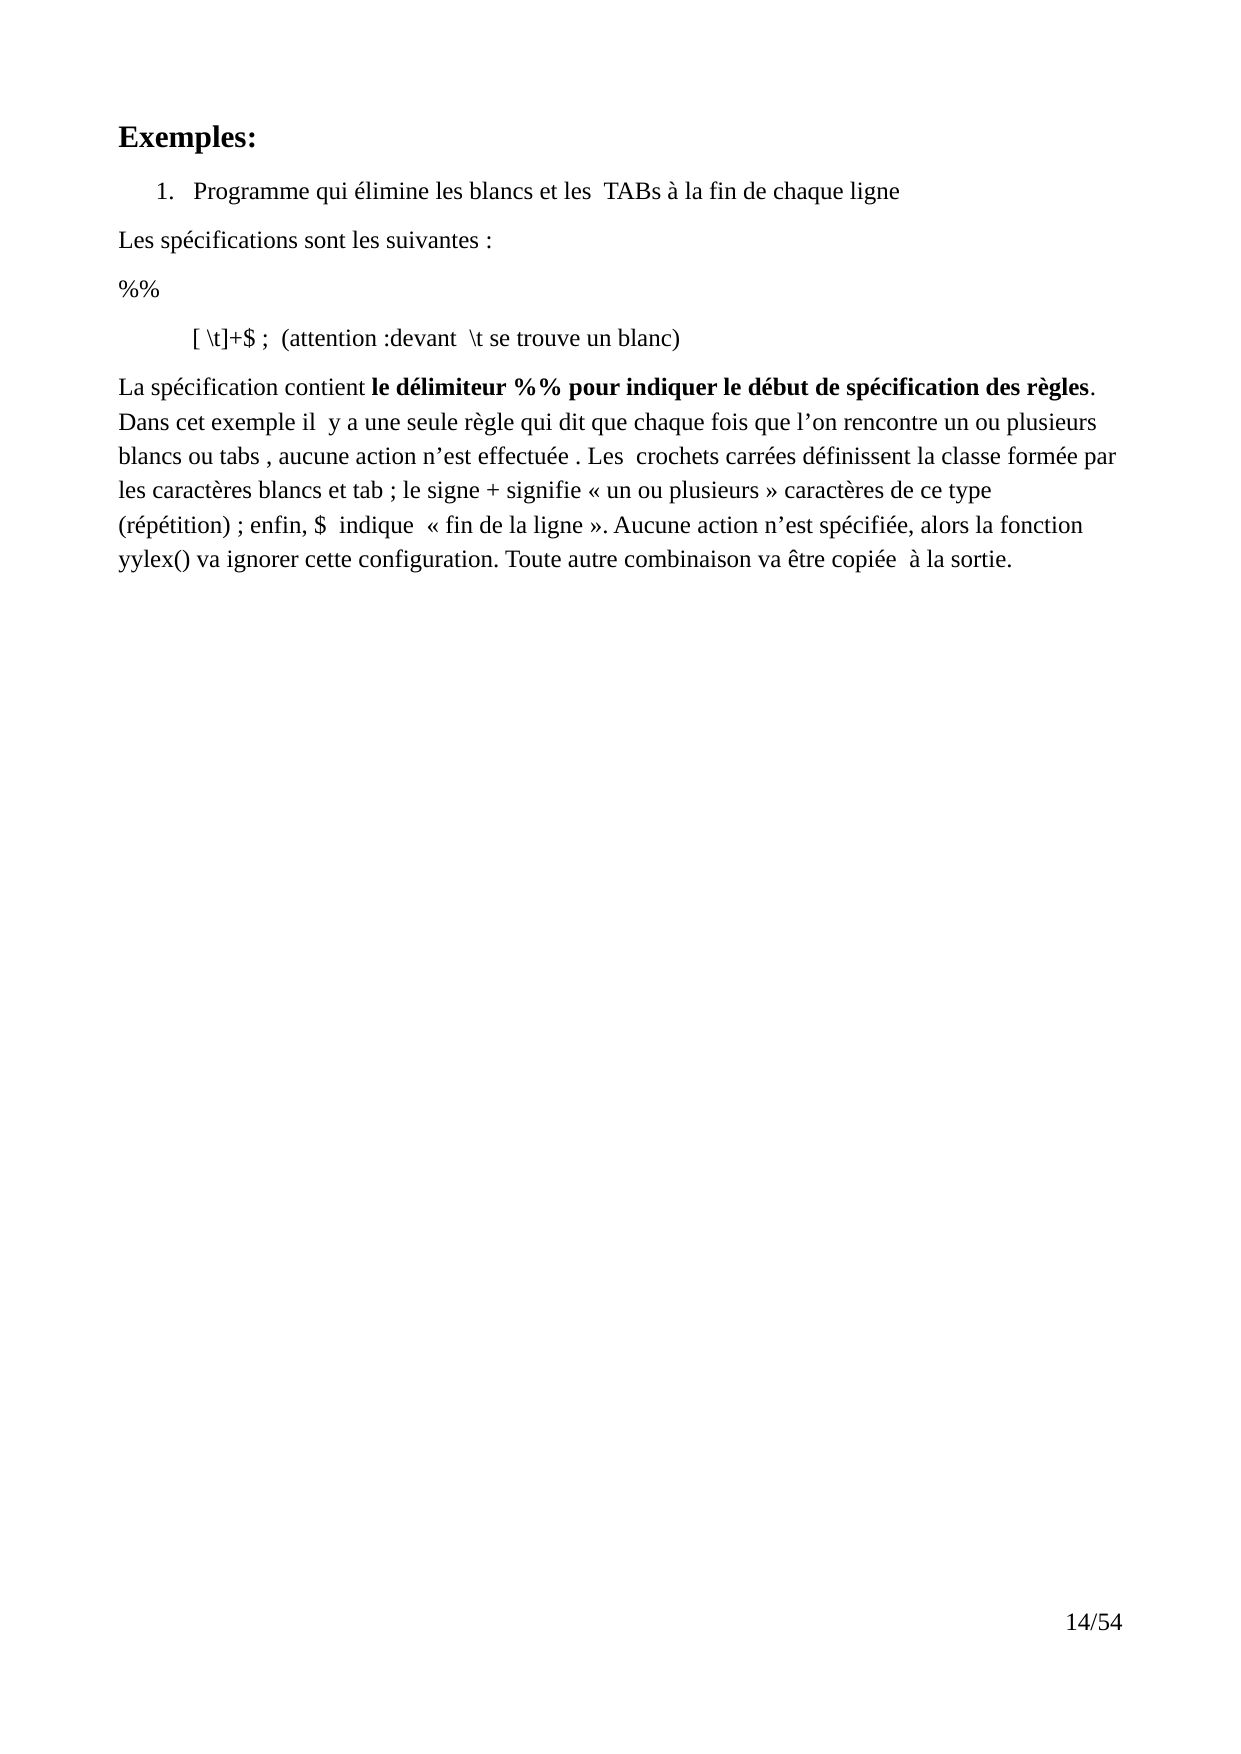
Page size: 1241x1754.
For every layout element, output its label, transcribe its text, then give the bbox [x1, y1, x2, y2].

list Exemples: [118, 118, 1122, 154]
text Les spécifications sont les suivantes : [118, 225, 1122, 254]
text La spécification contient le délimiteur %% pour indiquer le début de spécification des règles. Dans cet exemple il y a une seule règle qui dit que chaque fois que l’on rencontre un ou plusieurs blancs ou tabs , aucune action n’est effectuée . Les crochets carrées définissent la classe formée par les caractères blancs et tab ; le signe + signifie « un ou plusieurs » caractères de ce type (répétition) ; enfin, $ indique « fin de la ligne ». Aucune action n’est spécifiée, alors la fonction yylex() va ignorer cette configuration. Toute autre combinaison va être copiée à la sortie. [118, 372, 1122, 573]
text [ \t]+$ ; (attention :devant \t se trouve un blanc) [118, 323, 1122, 352]
list Programme qui élimine les blancs et les TABs à la fin de chaque ligne [156, 176, 1122, 204]
text %% [118, 274, 1122, 303]
